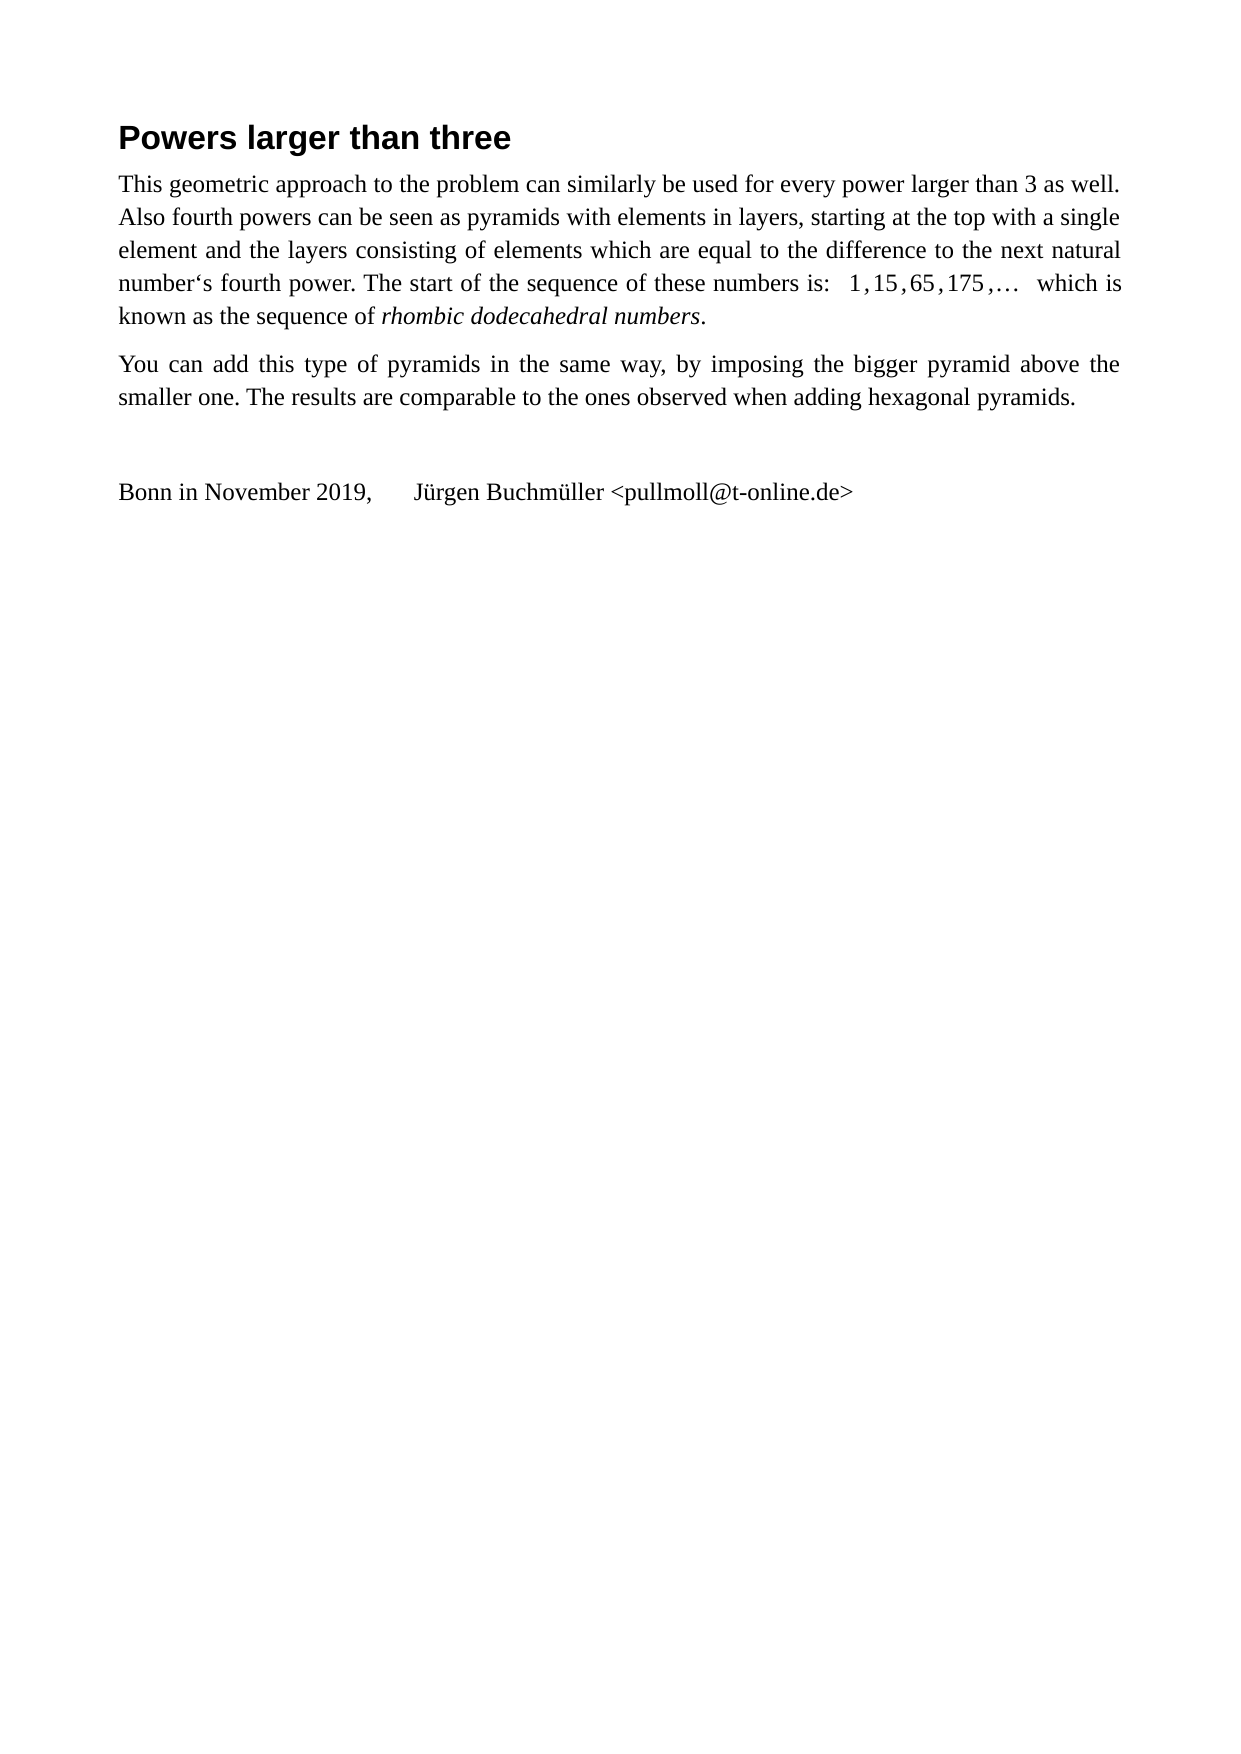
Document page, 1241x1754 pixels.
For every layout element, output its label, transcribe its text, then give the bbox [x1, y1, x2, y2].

text This geometric approach to the problem can similarly be used for every power larger than 3 as well. Also fourth powers can be seen as pyramids with elements in layers, starting at the top with a single element and the layers consisting of elements which are equal to the difference to the next natural number‘s fourth power. The start of the sequence of these numbers is:which is known as the sequence of rhombic dodecahedral numbers. [118, 169, 1122, 330]
text Bonn in November 2019, Jürgen Buchmüller <pullmoll@t-online.de> [118, 477, 1122, 506]
subtitle Powers larger than three [118, 118, 1122, 157]
text You can add this type of pyramids in the same way, by imposing the bigger pyramid above the smaller one. The results are comparable to the ones observed when adding hexagonal pyramids. [118, 349, 1122, 411]
